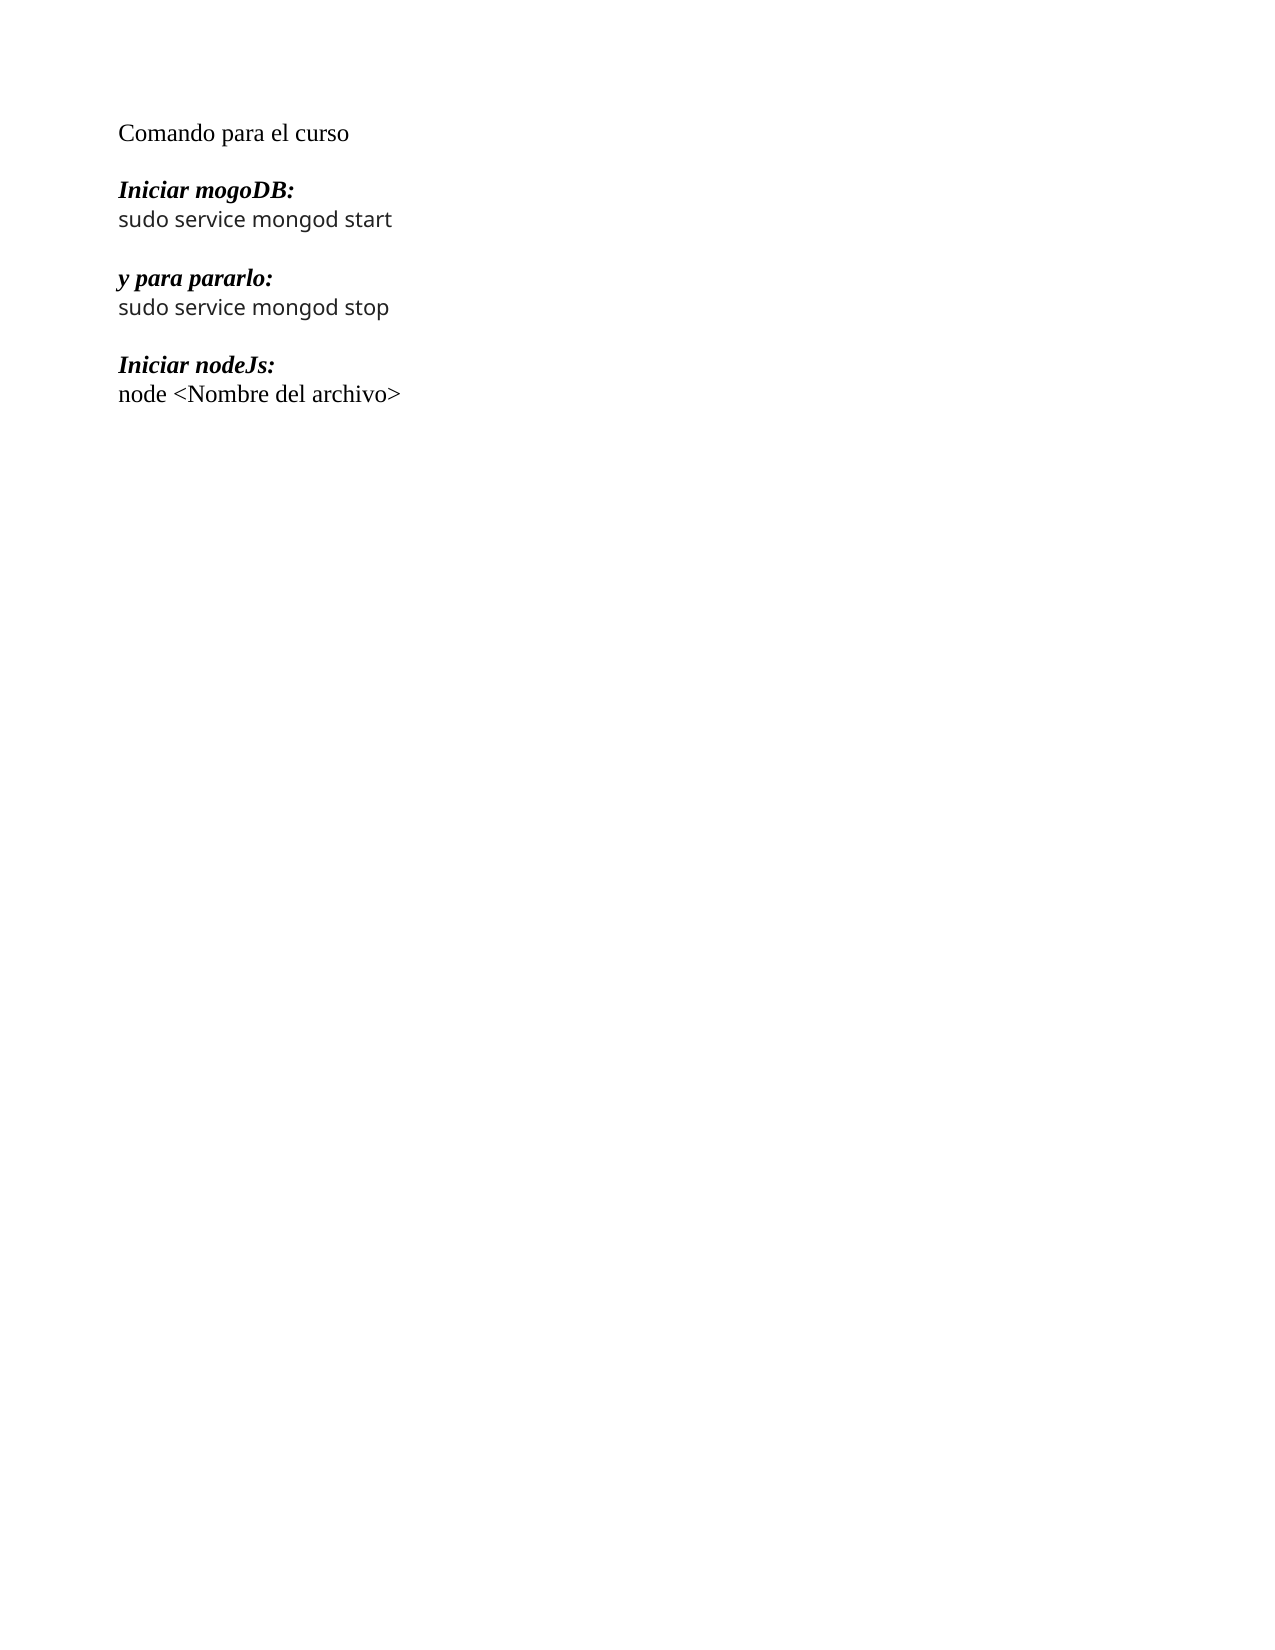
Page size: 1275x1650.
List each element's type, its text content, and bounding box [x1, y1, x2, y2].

text node <Nombre del archivo> [118, 379, 1157, 408]
text Iniciar mogoDB: [118, 176, 1157, 204]
text sudo service mongod start [118, 204, 1157, 234]
text Iniciar nodeJs: [118, 350, 1157, 379]
text y para pararlo: [118, 263, 1157, 292]
text sudo service mongod stop [118, 292, 1157, 321]
text Comando para el curso [118, 118, 1157, 147]
